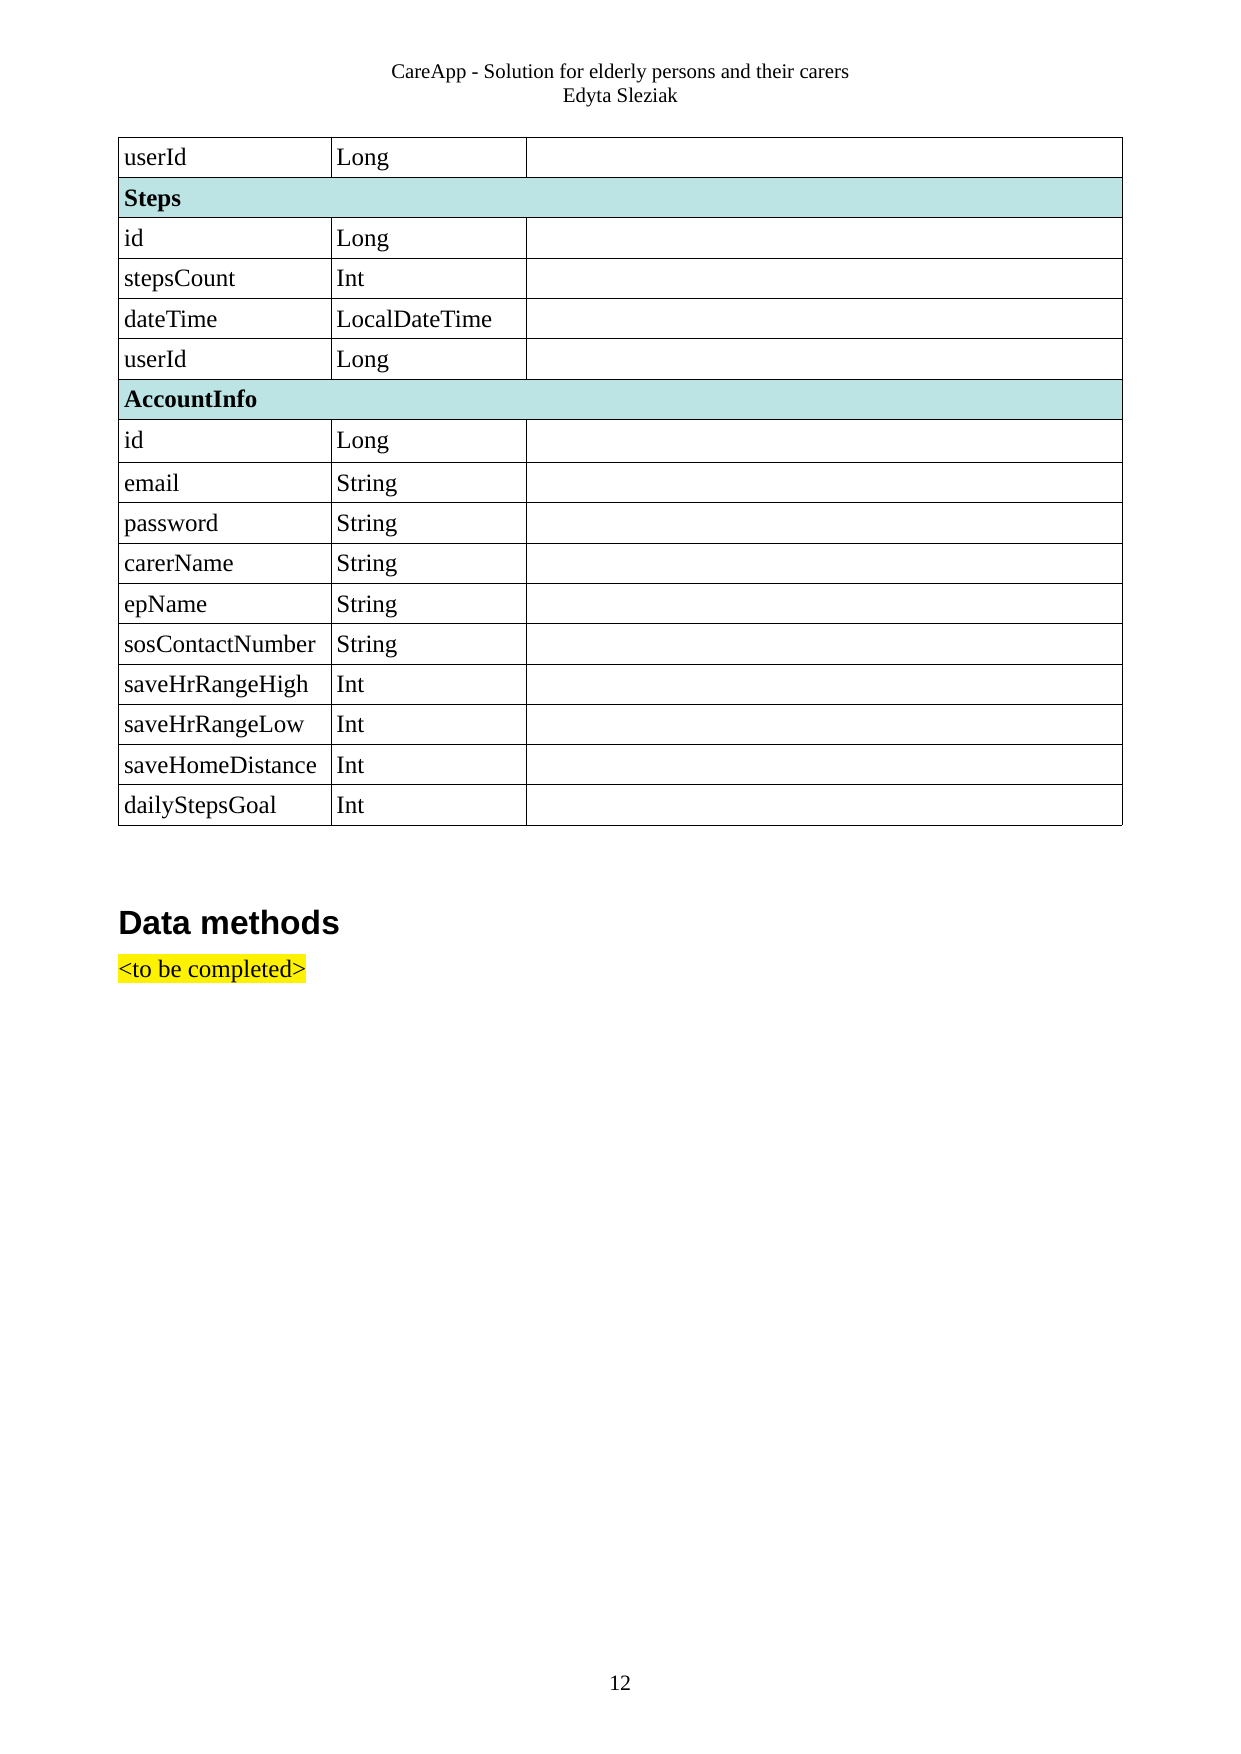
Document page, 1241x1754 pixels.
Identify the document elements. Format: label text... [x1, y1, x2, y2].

table_cell Long [332, 138, 526, 177]
table_cell [527, 420, 1122, 462]
table_cell saveHrRangeLow [119, 705, 331, 744]
table_cell [527, 259, 1122, 298]
table_cell Int [332, 259, 526, 298]
table_cell String [332, 624, 526, 663]
table_cell [527, 339, 1122, 378]
table_cell [527, 584, 1122, 623]
table_cell Long [332, 420, 526, 462]
table_cell Long [332, 218, 526, 258]
table_cell [527, 785, 1122, 825]
table_cell Int [332, 745, 526, 784]
text <to be completed> [118, 954, 1122, 983]
table_cell Int [332, 665, 526, 704]
table_cell [527, 218, 1122, 258]
table_cell [527, 624, 1122, 663]
table_cell saveHrRangeHigh [119, 665, 331, 704]
table_cell id [119, 420, 331, 462]
table_cell sosContactNumber [119, 624, 331, 663]
table_cell String [332, 503, 526, 542]
table_cell Steps [119, 178, 1122, 217]
table_cell email [119, 463, 331, 502]
table_cell [527, 463, 1122, 502]
table_cell Int [332, 785, 526, 825]
table_cell dateTime [119, 299, 331, 338]
table_cell saveHomeDistance [119, 745, 331, 784]
table_cell userId [119, 138, 331, 177]
table_cell carerName [119, 544, 331, 583]
table_cell [527, 745, 1122, 784]
table_cell LocalDateTime [332, 299, 526, 338]
table_cell String [332, 544, 526, 583]
table_cell userId [119, 339, 331, 378]
table_cell [527, 503, 1122, 542]
table_cell AccountInfo [119, 380, 1122, 419]
subtitle Data methods [118, 903, 1122, 942]
table_cell [527, 138, 1122, 177]
table_cell dailyStepsGoal [119, 785, 331, 825]
table_cell password [119, 503, 331, 542]
table_cell stepsCount [119, 259, 331, 298]
table_cell [527, 544, 1122, 583]
table_cell String [332, 584, 526, 623]
table_cell [527, 299, 1122, 338]
table_cell [527, 705, 1122, 744]
table_cell Int [332, 705, 526, 744]
table_cell String [332, 463, 526, 502]
table_cell id [119, 218, 331, 258]
table_cell Long [332, 339, 526, 378]
table_cell [527, 665, 1122, 704]
table_cell epName [119, 584, 331, 623]
